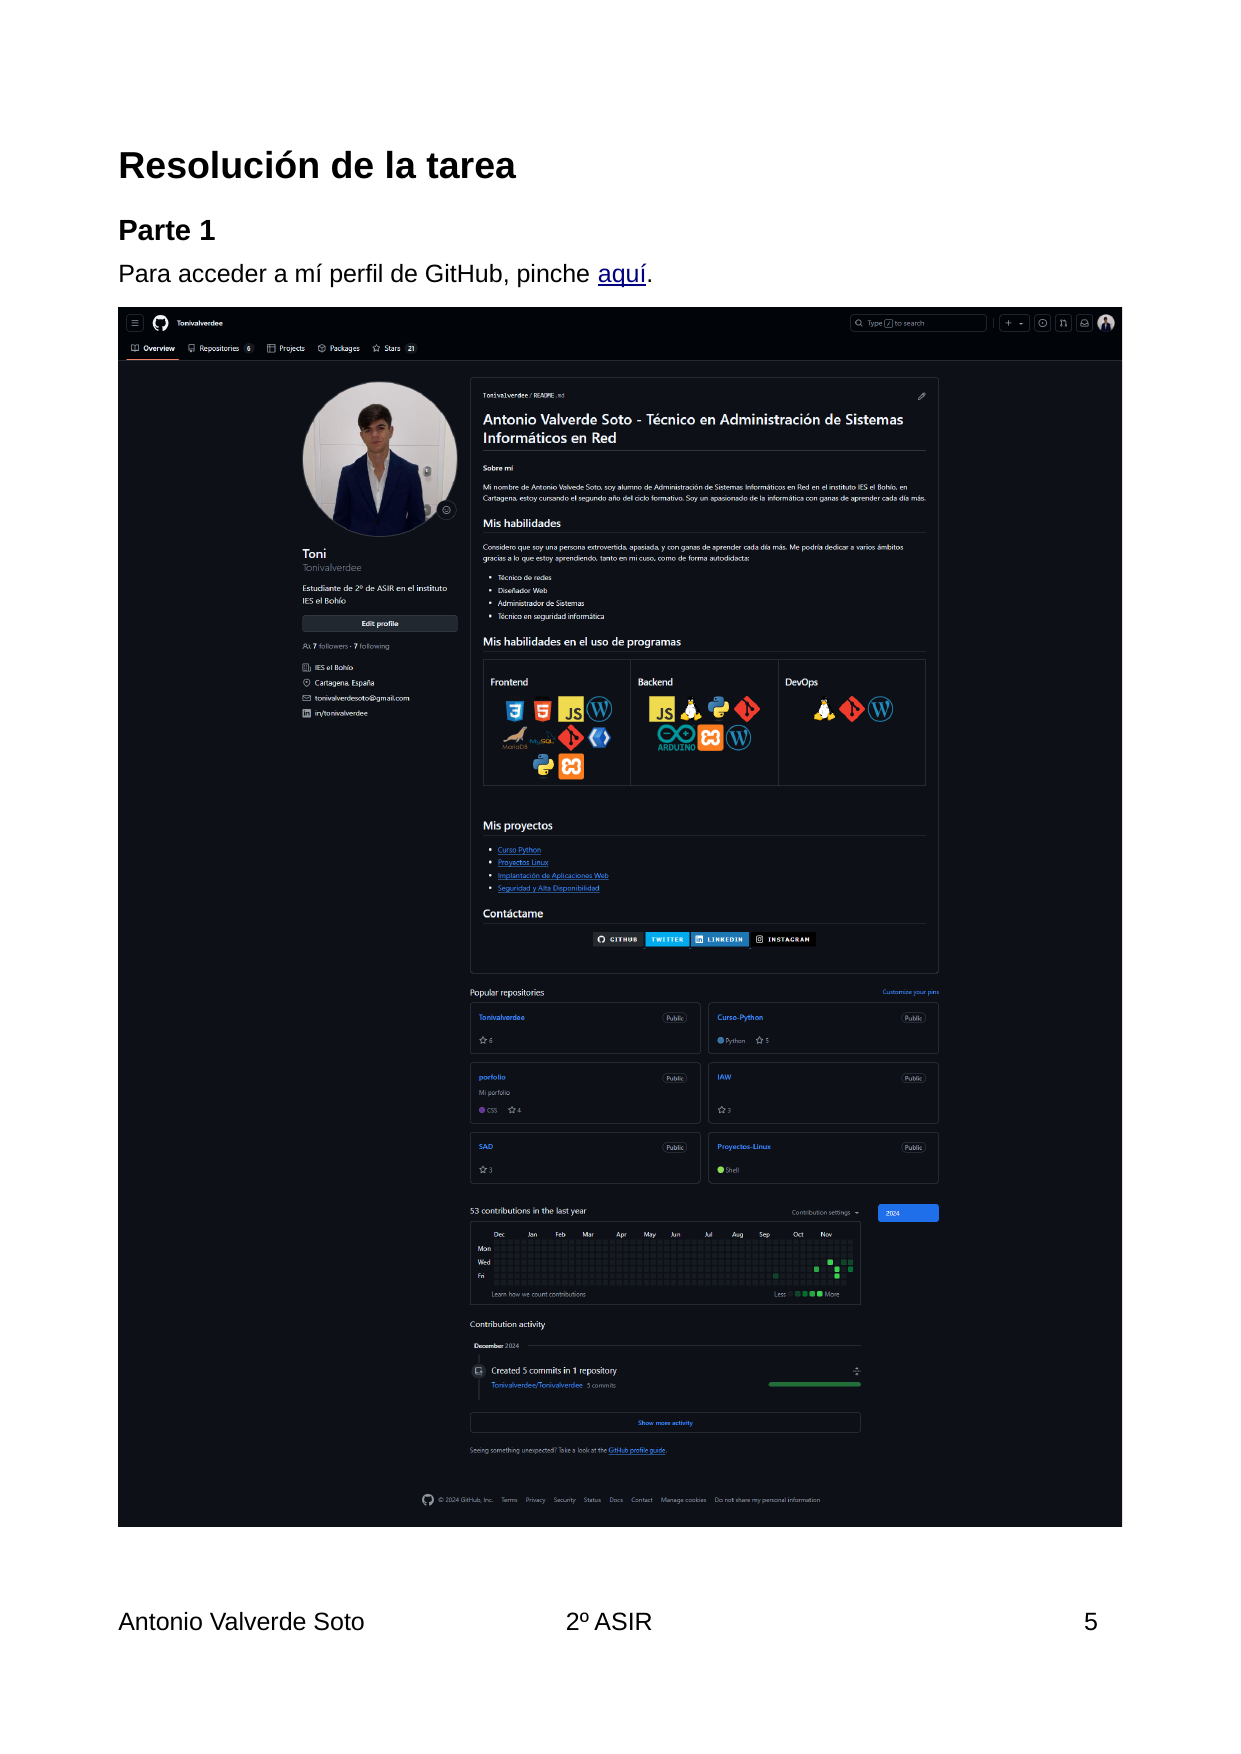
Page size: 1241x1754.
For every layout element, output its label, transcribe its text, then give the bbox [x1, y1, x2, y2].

picture [118, 307, 1123, 1527]
text Para acceder a mí perfil de GitHub, pinche aquí. [118, 259, 1122, 288]
subtitle Resolución de la tarea [118, 143, 1122, 186]
subtitle Parte 1 [118, 213, 1122, 247]
